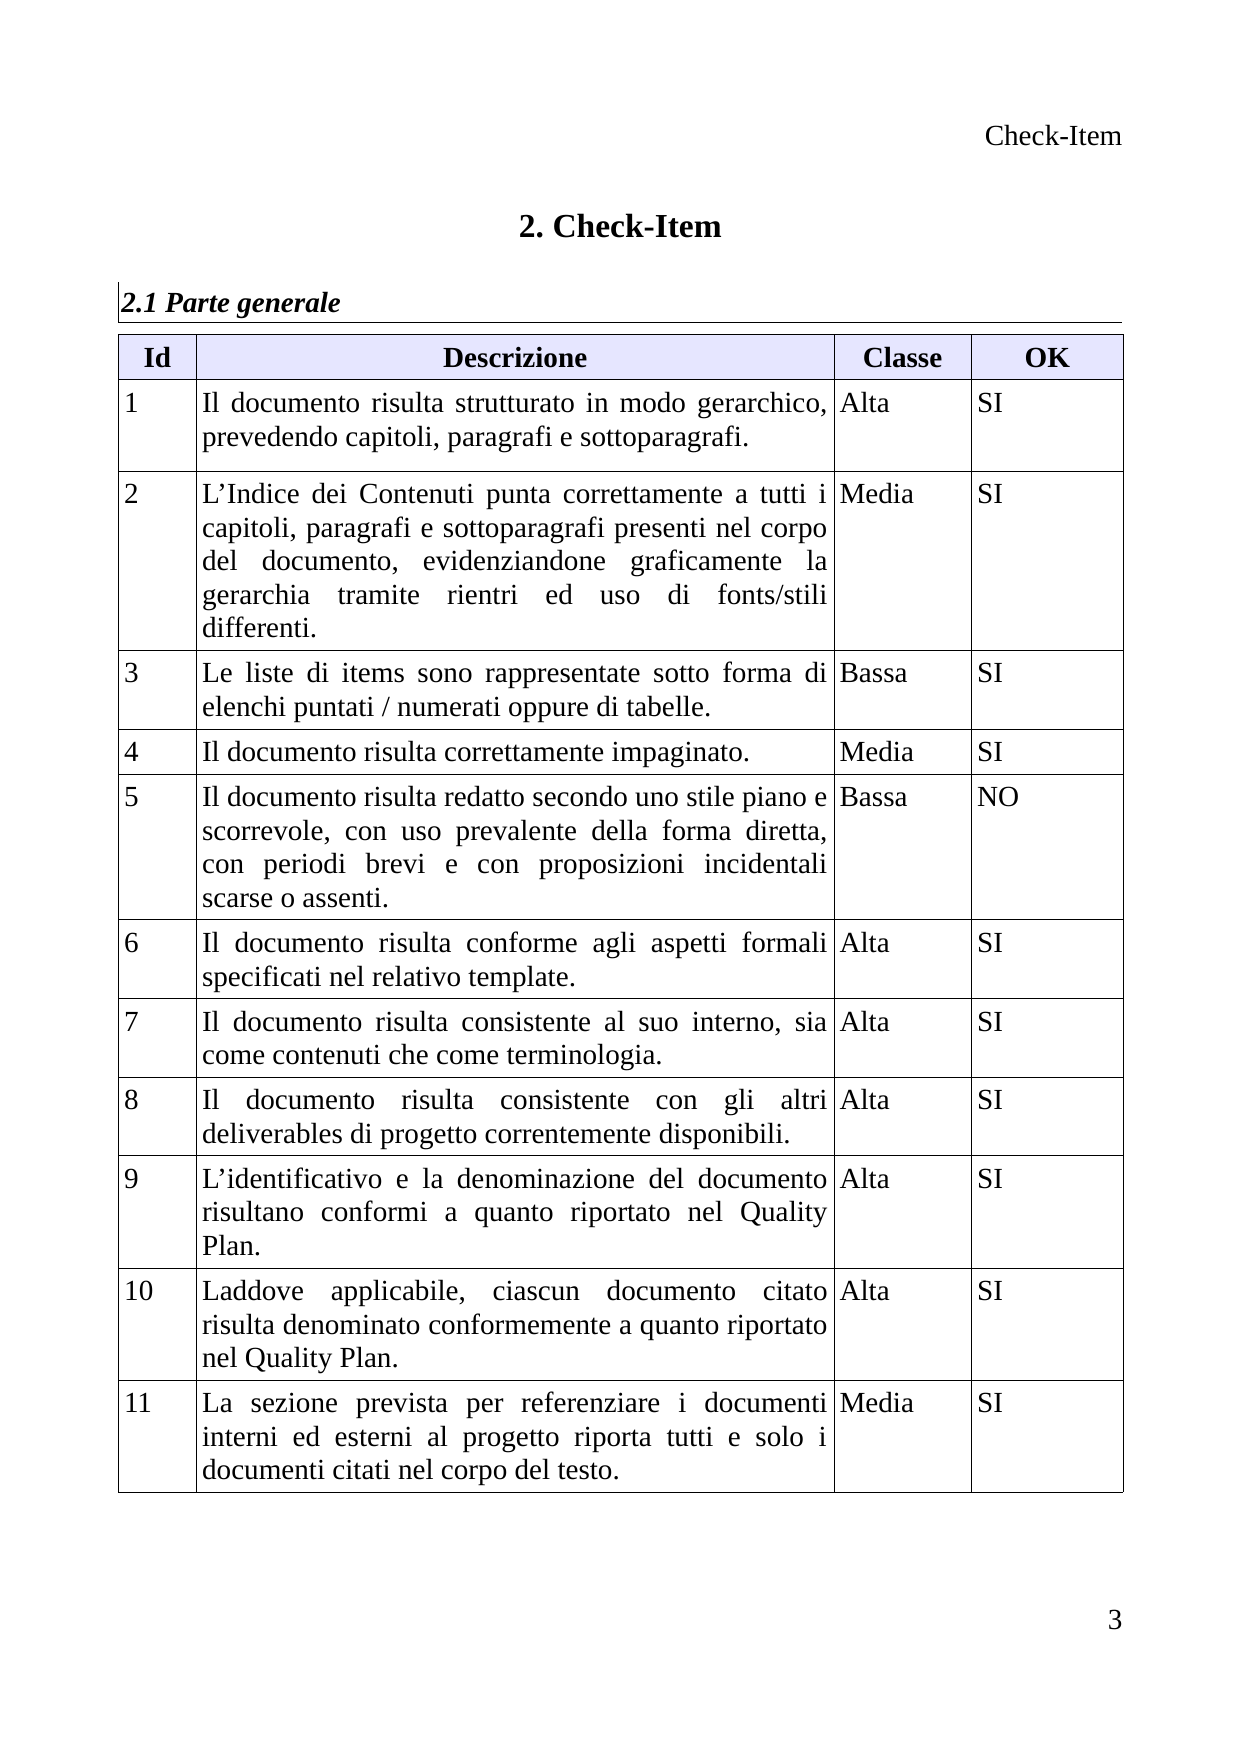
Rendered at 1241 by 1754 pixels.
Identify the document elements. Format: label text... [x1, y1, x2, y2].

table_cell 11 [119, 1381, 196, 1492]
table_cell Alta [835, 1156, 971, 1267]
table_cell Media [835, 472, 971, 650]
table_cell Alta [835, 1078, 971, 1155]
table_cell Alta [835, 380, 971, 471]
table_cell Alta [835, 1269, 971, 1379]
table_cell Le liste di items sono rappresentate sotto forma di elenchi puntati / numerati oppure di tabelle. [197, 651, 834, 728]
table_cell Media [835, 1381, 971, 1492]
table_cell SI [972, 1156, 1123, 1267]
table_cell Bassa [835, 651, 971, 728]
table_header Classe [835, 335, 971, 379]
table_cell Il documento risulta redatto secondo uno stile piano e scorrevole, con uso prevalente della forma diretta, con periodi brevi e con proposizioni incidentali scarse o assenti. [197, 775, 834, 919]
table_cell Il documento risulta correttamente impaginato. [197, 730, 834, 773]
table_cell SI [972, 999, 1123, 1077]
table_cell 2 [119, 472, 196, 650]
table_cell SI [972, 1381, 1123, 1492]
table_cell 8 [119, 1078, 196, 1155]
table_cell SI [972, 651, 1123, 728]
table_cell NO [972, 775, 1123, 919]
table_cell Media [835, 730, 971, 773]
table_cell SI [972, 1269, 1123, 1379]
table_cell Il documento risulta consistente al suo interno, sia come contenuti che come terminologia. [197, 999, 834, 1077]
table_cell SI [972, 730, 1123, 773]
table_header Descrizione [197, 335, 834, 379]
subtitle Parte generale [119, 282, 1122, 322]
table_cell Il documento risulta conforme agli aspetti formali specificati nel relativo template. [197, 920, 834, 998]
table_cell Laddove applicabile, ciascun documento citato risulta denominato conformemente a quanto riportato nel Quality Plan. [197, 1269, 834, 1379]
subtitle Check-Item [118, 206, 1122, 245]
table_cell Bassa [835, 775, 971, 919]
table_cell 6 [119, 920, 196, 998]
table_cell 9 [119, 1156, 196, 1267]
table_cell Il documento risulta consistente con gli altri deliverables di progetto correntemente disponibili. [197, 1078, 834, 1155]
table_cell 3 [119, 651, 196, 728]
table_cell L’identificativo e la denominazione del documento risultano conformi a quanto riportato nel Quality Plan. [197, 1156, 834, 1267]
table_cell SI [972, 380, 1123, 471]
table_cell Alta [835, 920, 971, 998]
table_cell 4 [119, 730, 196, 773]
table_cell 10 [119, 1269, 196, 1379]
table_cell SI [972, 920, 1123, 998]
table_header Id [119, 335, 196, 379]
table_cell 7 [119, 999, 196, 1077]
table_cell SI [972, 472, 1123, 650]
table_cell La sezione prevista per referenziare i documenti interni ed esterni al progetto riporta tutti e solo i documenti citati nel corpo del testo. [197, 1381, 834, 1492]
table_cell 5 [119, 775, 196, 919]
table_cell Il documento risulta strutturato in modo gerarchico, prevedendo capitoli, paragrafi e sottoparagrafi. [197, 380, 834, 471]
table_cell L’Indice dei Contenuti punta correttamente a tutti i capitoli, paragrafi e sottoparagrafi presenti nel corpo del documento, evidenziandone graficamente la gerarchia tramite rientri ed uso di fonts/stili differenti. [197, 472, 834, 650]
table_header OK [972, 335, 1123, 379]
table_cell SI [972, 1078, 1123, 1155]
table_cell 1 [119, 380, 196, 471]
table_cell Alta [835, 999, 971, 1077]
